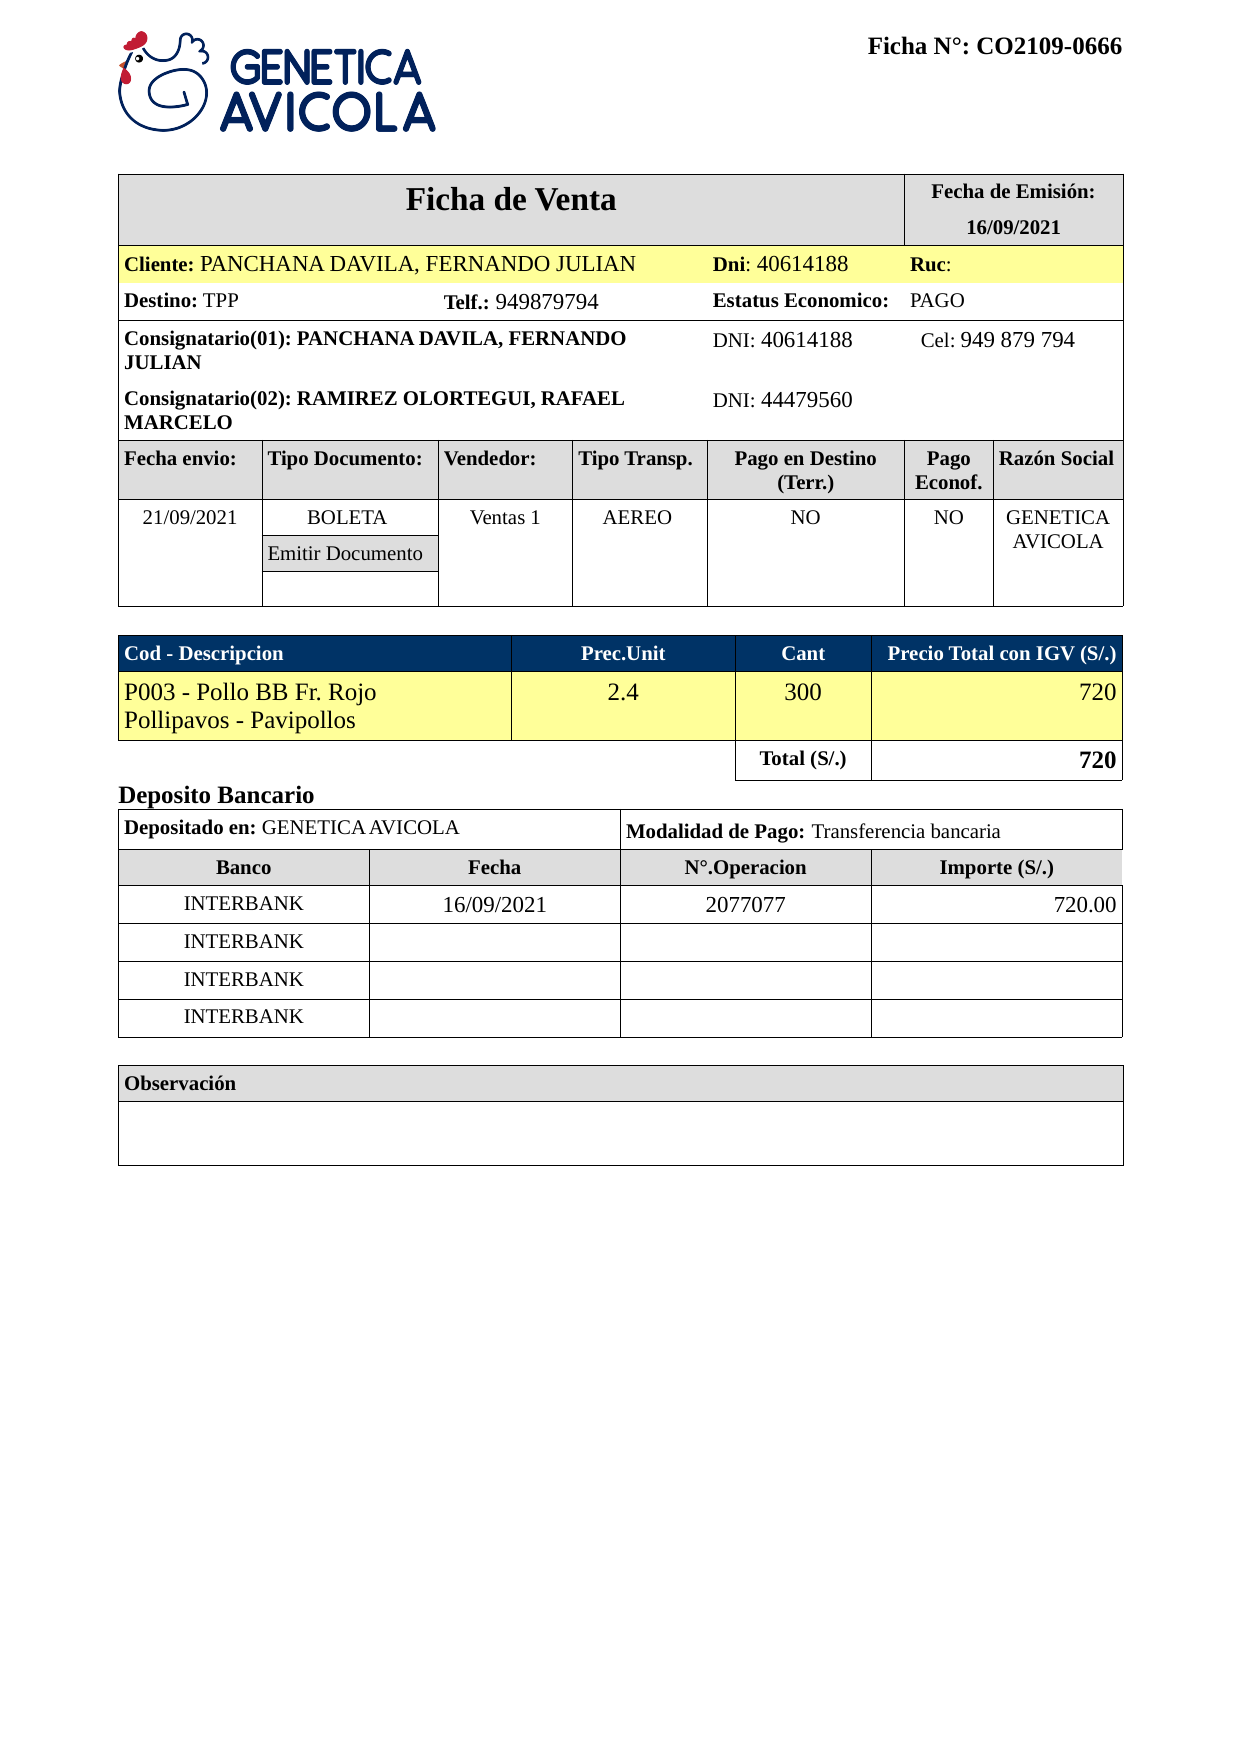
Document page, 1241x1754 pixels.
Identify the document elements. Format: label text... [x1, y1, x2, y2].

table_header Observación [119, 1066, 1123, 1101]
table_cell Importe (S/.) [872, 850, 1122, 885]
table_header Precio Total con IGV (S/.) [872, 636, 1122, 671]
table_cell 720 [872, 741, 1122, 780]
table_cell [511, 741, 735, 780]
table_header Depositado en: GENETICA AVICOLA [119, 810, 620, 849]
table_cell 720 [872, 672, 1122, 740]
table_cell 720.00 [872, 886, 1122, 923]
table_cell GENETICA AVICOLA [994, 500, 1123, 606]
table_cell 300 [736, 672, 871, 740]
table_cell Ventas 1 [439, 500, 572, 606]
table_cell Total (S/.) [736, 741, 871, 780]
table_cell INTERBANK [119, 886, 369, 923]
table_cell 21/09/2021 [119, 500, 262, 606]
table_header Cod - Descripcion [119, 636, 511, 671]
table_cell [119, 1102, 1123, 1165]
table_cell Banco [119, 850, 369, 885]
table_cell P003 - Pollo BB Fr. Rojo Pollipavos - Pavipollos [119, 672, 511, 740]
table_cell Telf.: 949879794 [438, 283, 707, 320]
table_cell Pago Econof. [905, 441, 993, 499]
table_cell Cliente: PANCHANA DAVILA, FERNANDO JULIAN [119, 246, 707, 283]
table_cell Cel: 949 879 794 [915, 321, 1123, 380]
table_cell Fecha envio: [119, 441, 262, 499]
table_header Ficha de Venta [119, 175, 904, 245]
table_cell Dni: 40614188 [707, 246, 904, 283]
table_cell 2077077 [621, 886, 871, 923]
table_cell 16/09/2021 [370, 886, 620, 923]
table_cell N°.Operacion [621, 850, 871, 885]
table_cell Tipo Documento: [263, 441, 438, 499]
table_header Cant [736, 636, 871, 671]
table_cell Destino: TPP [119, 283, 438, 320]
table_cell [872, 1000, 1122, 1037]
table_cell INTERBANK [119, 962, 369, 999]
table_cell [370, 1000, 620, 1037]
table_cell Ruc: [904, 246, 1123, 283]
table_cell [263, 572, 438, 606]
table_cell INTERBANK [119, 1000, 369, 1037]
table_cell Tipo Transp. [573, 441, 707, 499]
table_cell Consignatario(01): PANCHANA DAVILA, FERNANDO JULIAN [119, 321, 707, 380]
table_cell Fecha [370, 850, 620, 885]
table_cell [621, 924, 871, 961]
table_cell 2.4 [512, 672, 735, 740]
table_cell [621, 962, 871, 999]
picture [118, 31, 436, 132]
table_cell DNI: 44479560 [707, 380, 1123, 440]
table_cell NO [708, 500, 904, 606]
table_header Modalidad de Pago: Transferencia bancaria [621, 810, 1122, 849]
table_header Fecha de Emisión: [905, 175, 1123, 209]
table_header Prec.Unit [512, 636, 735, 671]
table_cell Pago en Destino (Terr.) [708, 441, 904, 499]
table_cell 16/09/2021 [905, 209, 1123, 245]
table_cell BOLETA [263, 500, 438, 535]
table_cell [118, 741, 511, 780]
table_cell Estatus Economico: [707, 283, 904, 320]
table_cell [872, 962, 1122, 999]
table_cell DNI: 40614188 [707, 321, 915, 380]
table_cell Consignatario(02): RAMIREZ OLORTEGUI, RAFAEL MARCELO [119, 380, 707, 440]
table_cell Emitir Documento [263, 536, 438, 571]
table_cell [621, 1000, 871, 1037]
text Deposito Bancario [118, 780, 1122, 809]
table_cell PAGO [904, 283, 1123, 320]
table_cell [872, 924, 1122, 961]
table_cell NO [905, 500, 993, 606]
table_cell [370, 924, 620, 961]
table_cell Vendedor: [439, 441, 572, 499]
table_cell Razón Social [994, 441, 1123, 499]
table_cell INTERBANK [119, 924, 369, 961]
table_cell AEREO [573, 500, 707, 606]
table_cell [370, 962, 620, 999]
